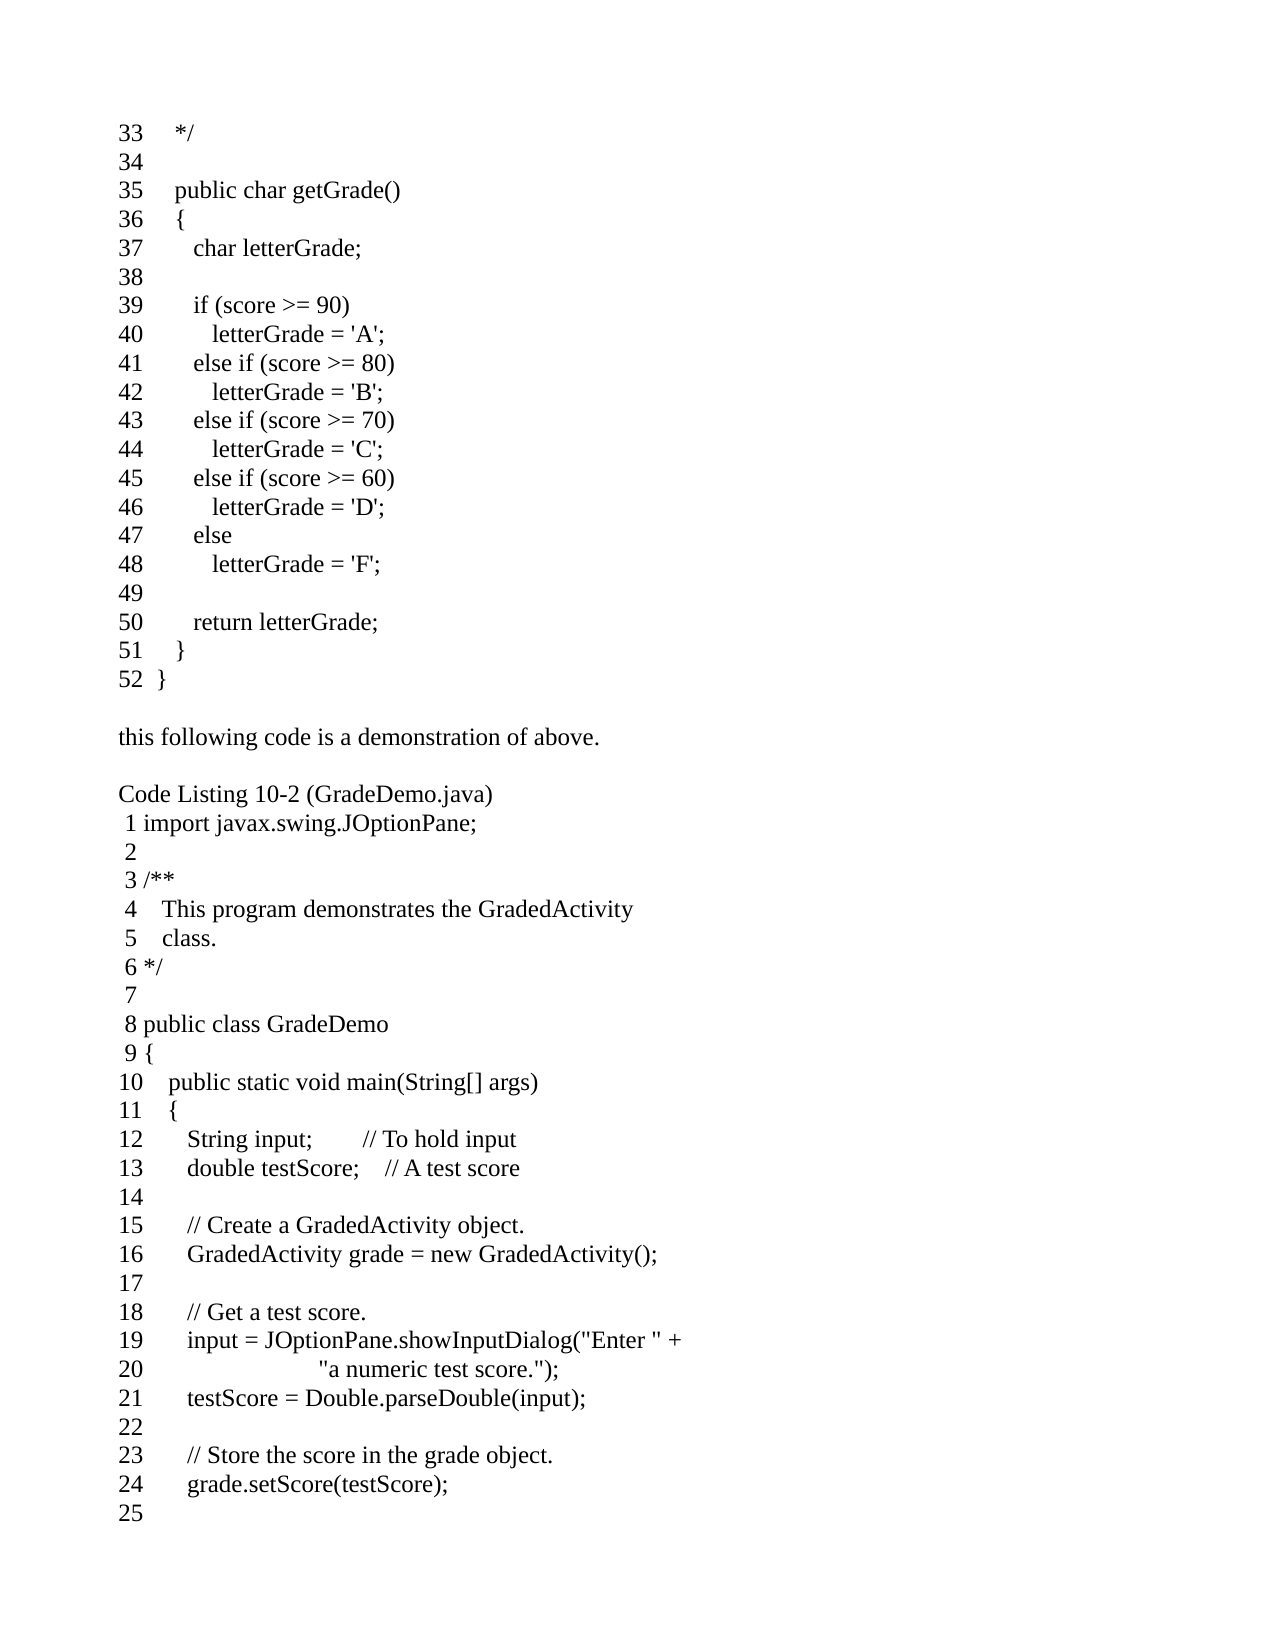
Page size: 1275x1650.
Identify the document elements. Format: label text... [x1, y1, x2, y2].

text 14 [118, 1182, 1157, 1211]
text 20 "a numeric test score."); [118, 1354, 1157, 1383]
text 49 [118, 578, 1157, 607]
text 25 [118, 1498, 1157, 1527]
text 45 else if (score >= 60) [118, 463, 1157, 492]
text 39 if (score >= 90) [118, 291, 1157, 319]
text 15 // Create a GradedActivity object. [118, 1211, 1157, 1239]
text 1 import javax.swing.JOptionPane; [118, 808, 1157, 837]
text 6 */ [118, 952, 1157, 981]
text 23 // Store the score in the grade object. [118, 1441, 1157, 1469]
text 10 public static void main(String[] args) [118, 1067, 1157, 1096]
text 4 This program demonstrates the GradedActivity [118, 894, 1157, 923]
text 33 */ [118, 118, 1157, 147]
text 3 /** [118, 866, 1157, 894]
text Code Listing 10-2 (GradeDemo.java) [118, 779, 1157, 808]
text 37 char letterGrade; [118, 233, 1157, 262]
text 9 { [118, 1038, 1157, 1067]
text 19 input = JOptionPane.showInputDialog("Enter " + [118, 1326, 1157, 1354]
text 48 letterGrade = 'F'; [118, 549, 1157, 578]
text 43 else if (score >= 70) [118, 406, 1157, 434]
text 16 GradedActivity grade = new GradedActivity(); [118, 1239, 1157, 1268]
text 2 [118, 837, 1157, 866]
text 35 public char getGrade() [118, 176, 1157, 204]
text 5 class. [118, 923, 1157, 952]
text 41 else if (score >= 80) [118, 348, 1157, 377]
text 50 return letterGrade; [118, 607, 1157, 636]
text 47 else [118, 521, 1157, 549]
text 11 { [118, 1096, 1157, 1124]
text 44 letterGrade = 'C'; [118, 434, 1157, 463]
text 21 testScore = Double.parseDouble(input); [118, 1383, 1157, 1412]
text 13 double testScore; // A test score [118, 1153, 1157, 1182]
text 8 public class GradeDemo [118, 1009, 1157, 1038]
text this following code is a demonstration of above. [118, 722, 1157, 751]
text 40 letterGrade = 'A'; [118, 319, 1157, 348]
text 18 // Get a test score. [118, 1297, 1157, 1326]
text 42 letterGrade = 'B'; [118, 377, 1157, 406]
text 7 [118, 981, 1157, 1009]
text 38 [118, 262, 1157, 291]
text 51 } [118, 636, 1157, 664]
text 22 [118, 1412, 1157, 1441]
text 36 { [118, 204, 1157, 233]
text 12 String input; // To hold input [118, 1124, 1157, 1153]
text 24 grade.setScore(testScore); [118, 1469, 1157, 1498]
text 34 [118, 147, 1157, 176]
text 52 } [118, 664, 1157, 693]
text 17 [118, 1268, 1157, 1297]
text 46 letterGrade = 'D'; [118, 492, 1157, 521]
